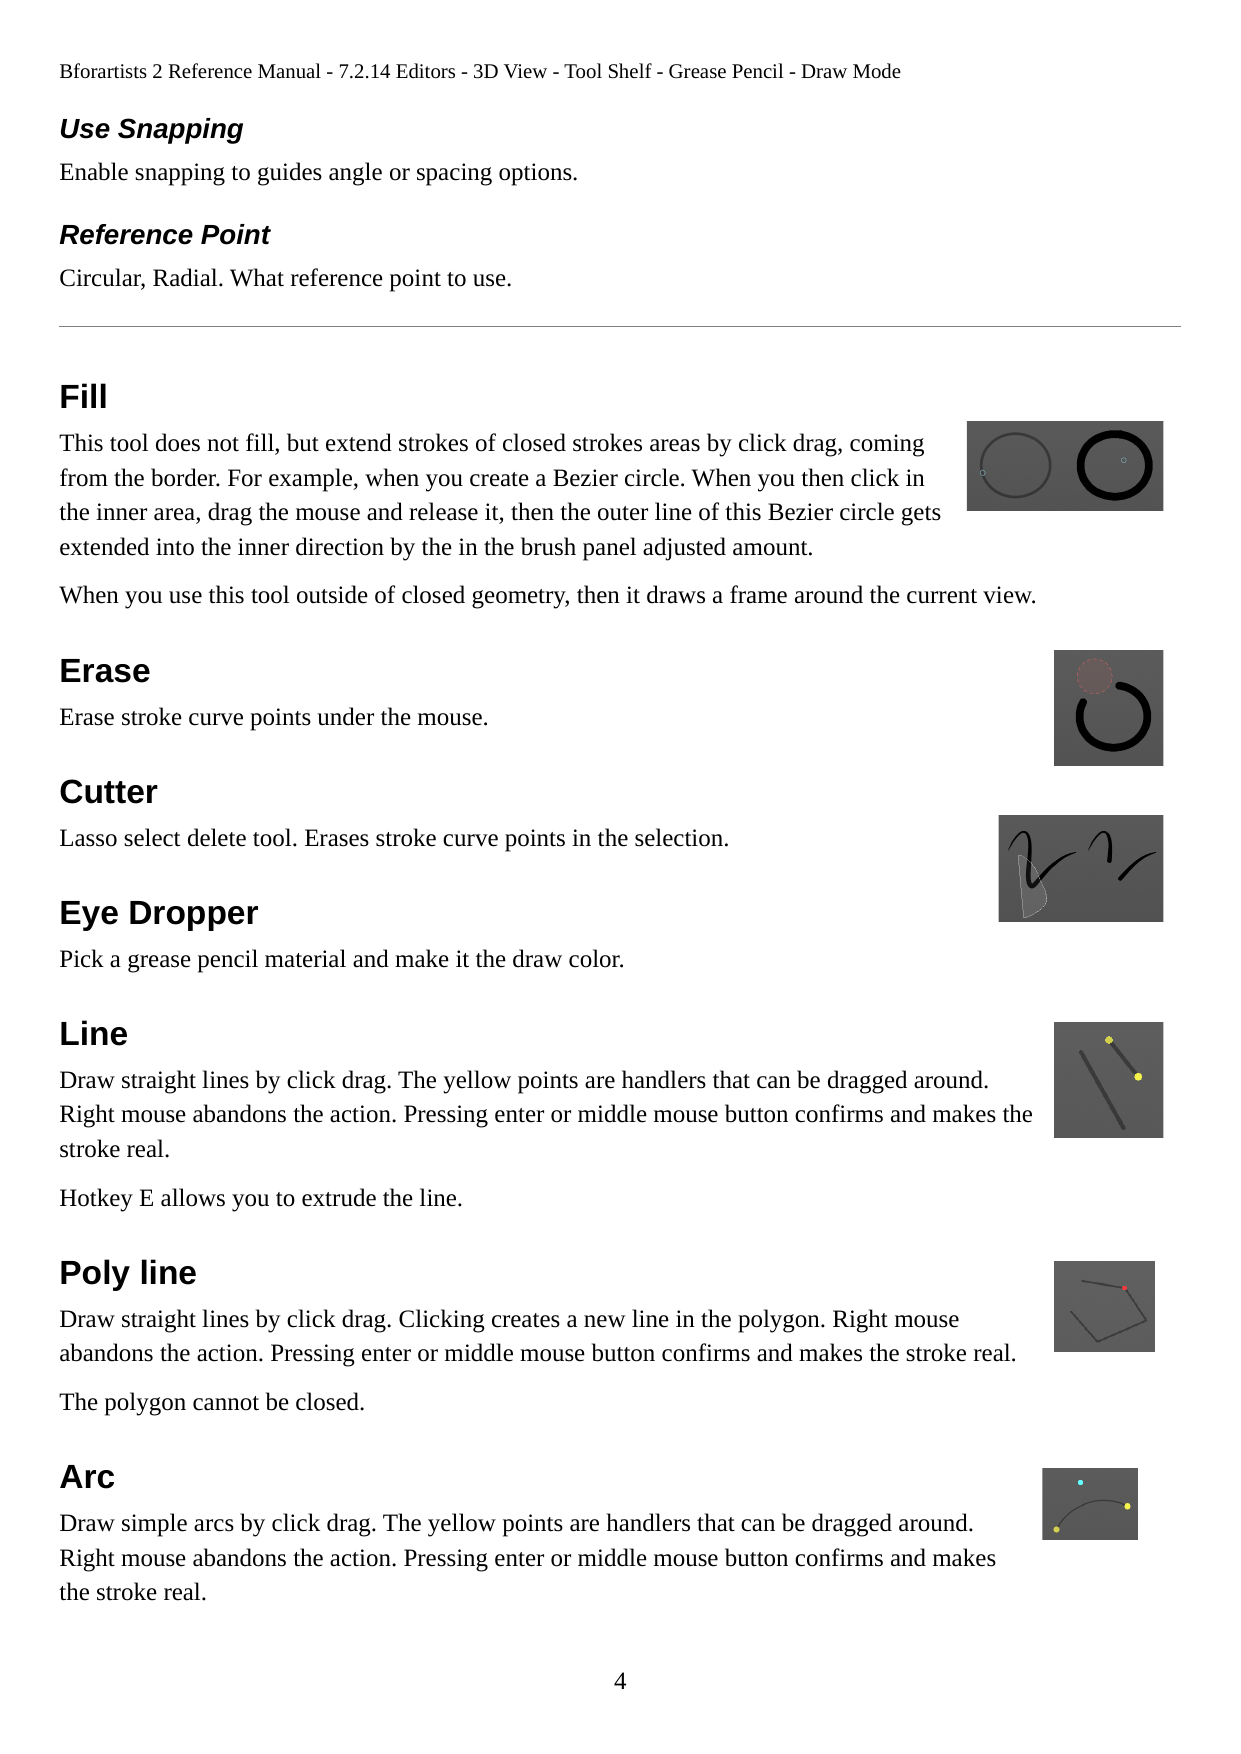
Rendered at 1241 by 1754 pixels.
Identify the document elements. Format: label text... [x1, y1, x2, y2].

subtitle Fill [59, 377, 1181, 416]
text When you use this tool outside of closed geometry, then it draws a frame around the current view. [59, 581, 1181, 609]
subtitle [1164, 651, 1181, 689]
text Circular, Radial. What reference point to use. [59, 263, 1181, 292]
text Draw straight lines by click drag. The yellow points are handlers that can be dragged around. Right mouse abandons the action. Pressing enter or middle mouse button confirms and makes the stroke real. [59, 1065, 1181, 1162]
picture [1054, 650, 1164, 766]
subtitle Poly line [59, 1253, 1181, 1291]
subtitle Line [59, 1014, 1181, 1052]
picture [1042, 1468, 1138, 1540]
picture [998, 815, 1164, 922]
text This tool does not fill, but extend strokes of closed strokes areas by click drag, coming from the border. For example, when you create a Bezier circle. When you then click in the inner area, drag the mouse and release it, then the outer line of this Bezier circle gets extended into the inner direction by the in the brush panel adjusted amount. [59, 428, 1181, 560]
subtitle Eye Dropper [59, 893, 1181, 931]
text The polygon cannot be closed. [59, 1387, 1181, 1416]
picture [1054, 1022, 1164, 1138]
text Erase stroke curve points under the mouse. [59, 702, 1054, 730]
picture [1054, 1261, 1155, 1352]
subtitle Erase [59, 651, 1054, 689]
subtitle Use Snapping [59, 113, 1181, 144]
text Draw simple arcs by click drag. The yellow points are handlers that can be dragged around. Right mouse abandons the action. Pressing enter or middle mouse button confirms and makes the stroke real. [59, 1508, 1181, 1606]
text Lasso select delete tool. Erases stroke curve points in the selection. [59, 823, 998, 851]
subtitle Reference Point [59, 218, 1181, 250]
picture [966, 421, 1164, 511]
subtitle Arc [59, 1457, 1181, 1496]
text Enable snapping to guides angle or spacing options. [59, 157, 1181, 186]
text Pick a grease pencil material and make it the draw color. [59, 944, 1181, 972]
subtitle Cutter [59, 772, 1181, 810]
text Draw straight lines by click drag. Clicking creates a new line in the polygon. Right mouse abandons the action. Pressing enter or middle mouse button confirms and makes the stroke real. [59, 1304, 1181, 1367]
text Hotkey E allows you to extrude the line. [59, 1183, 1181, 1212]
